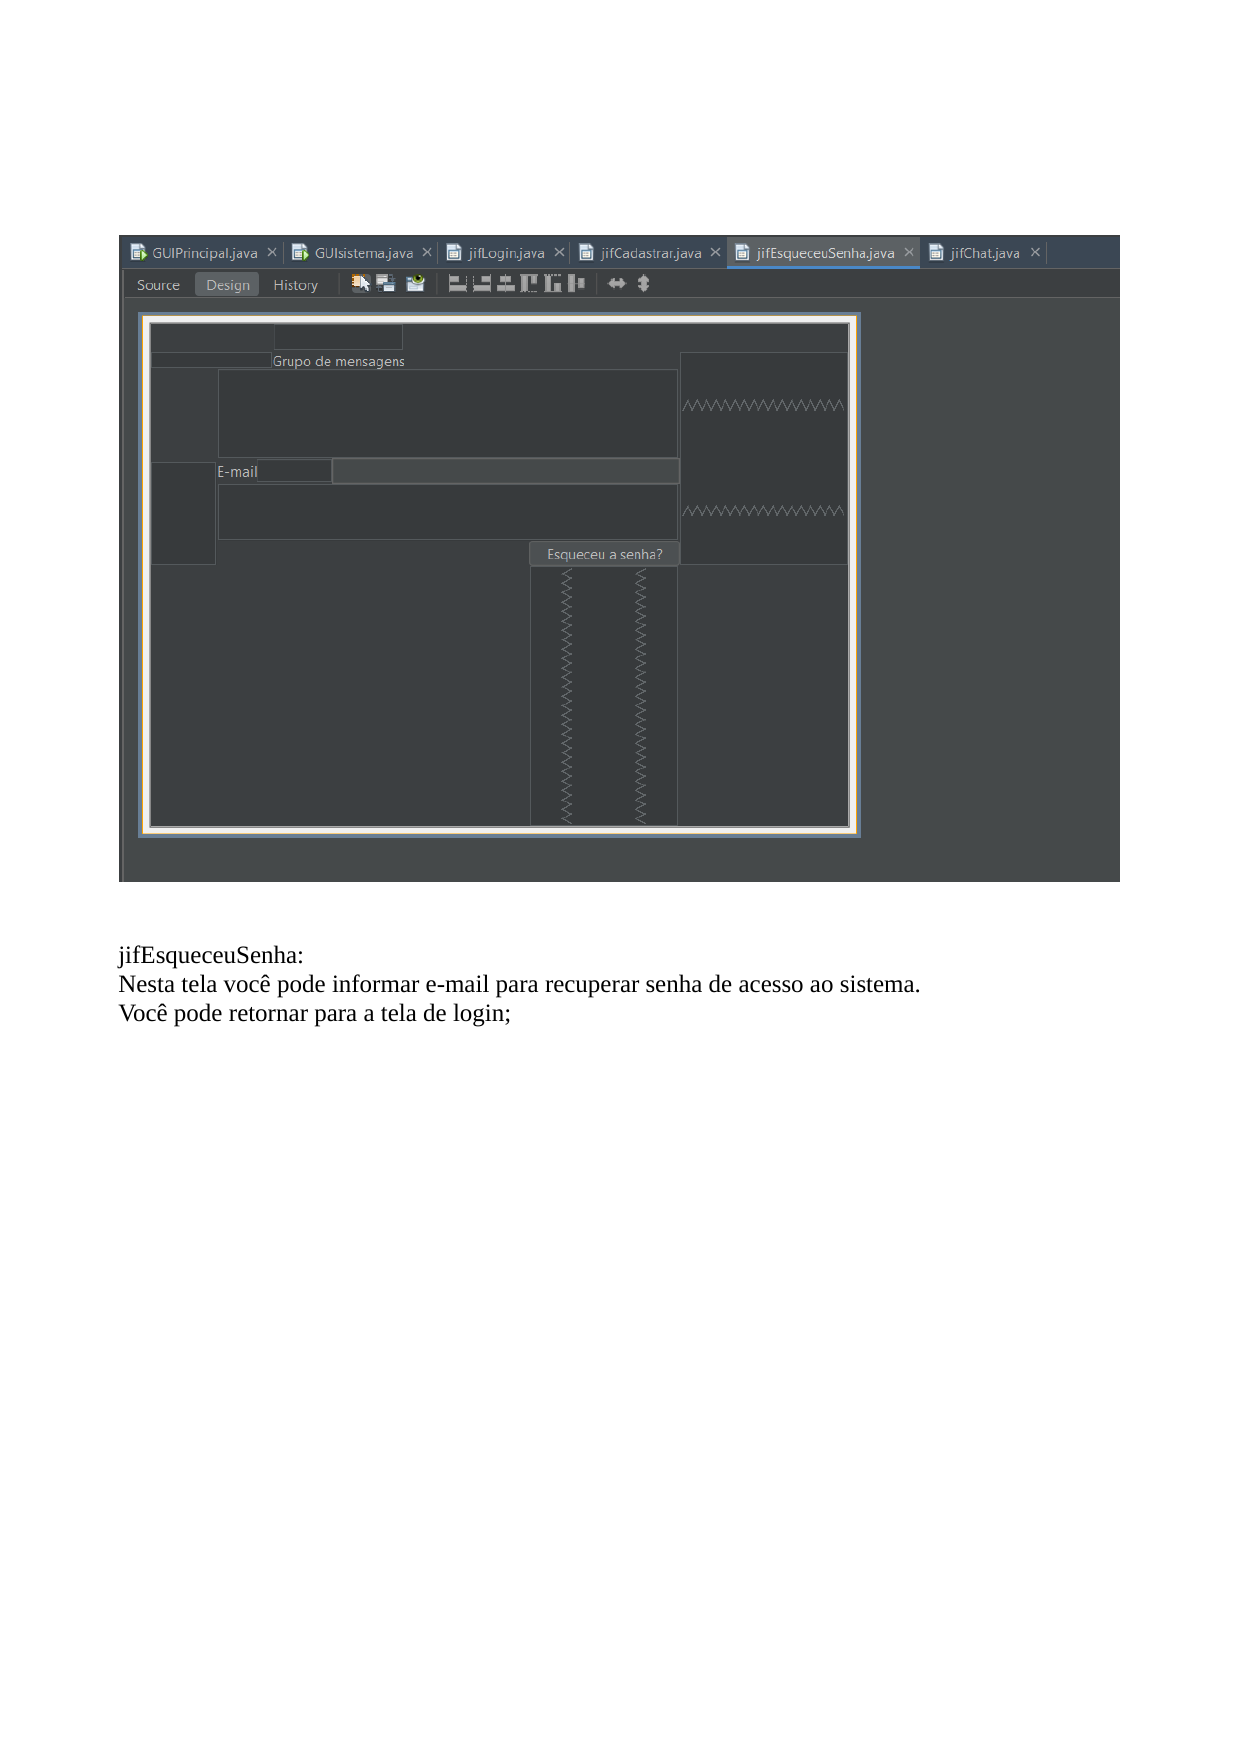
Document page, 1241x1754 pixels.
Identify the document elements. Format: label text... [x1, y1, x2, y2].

text jifEsqueceuSenha: [118, 940, 1122, 969]
text Você pode retornar para a tela de login; [118, 998, 1122, 1027]
picture [119, 235, 1119, 882]
text Nesta tela você pode informar e-mail para recuperar senha de acesso ao sistema. [118, 969, 1122, 998]
